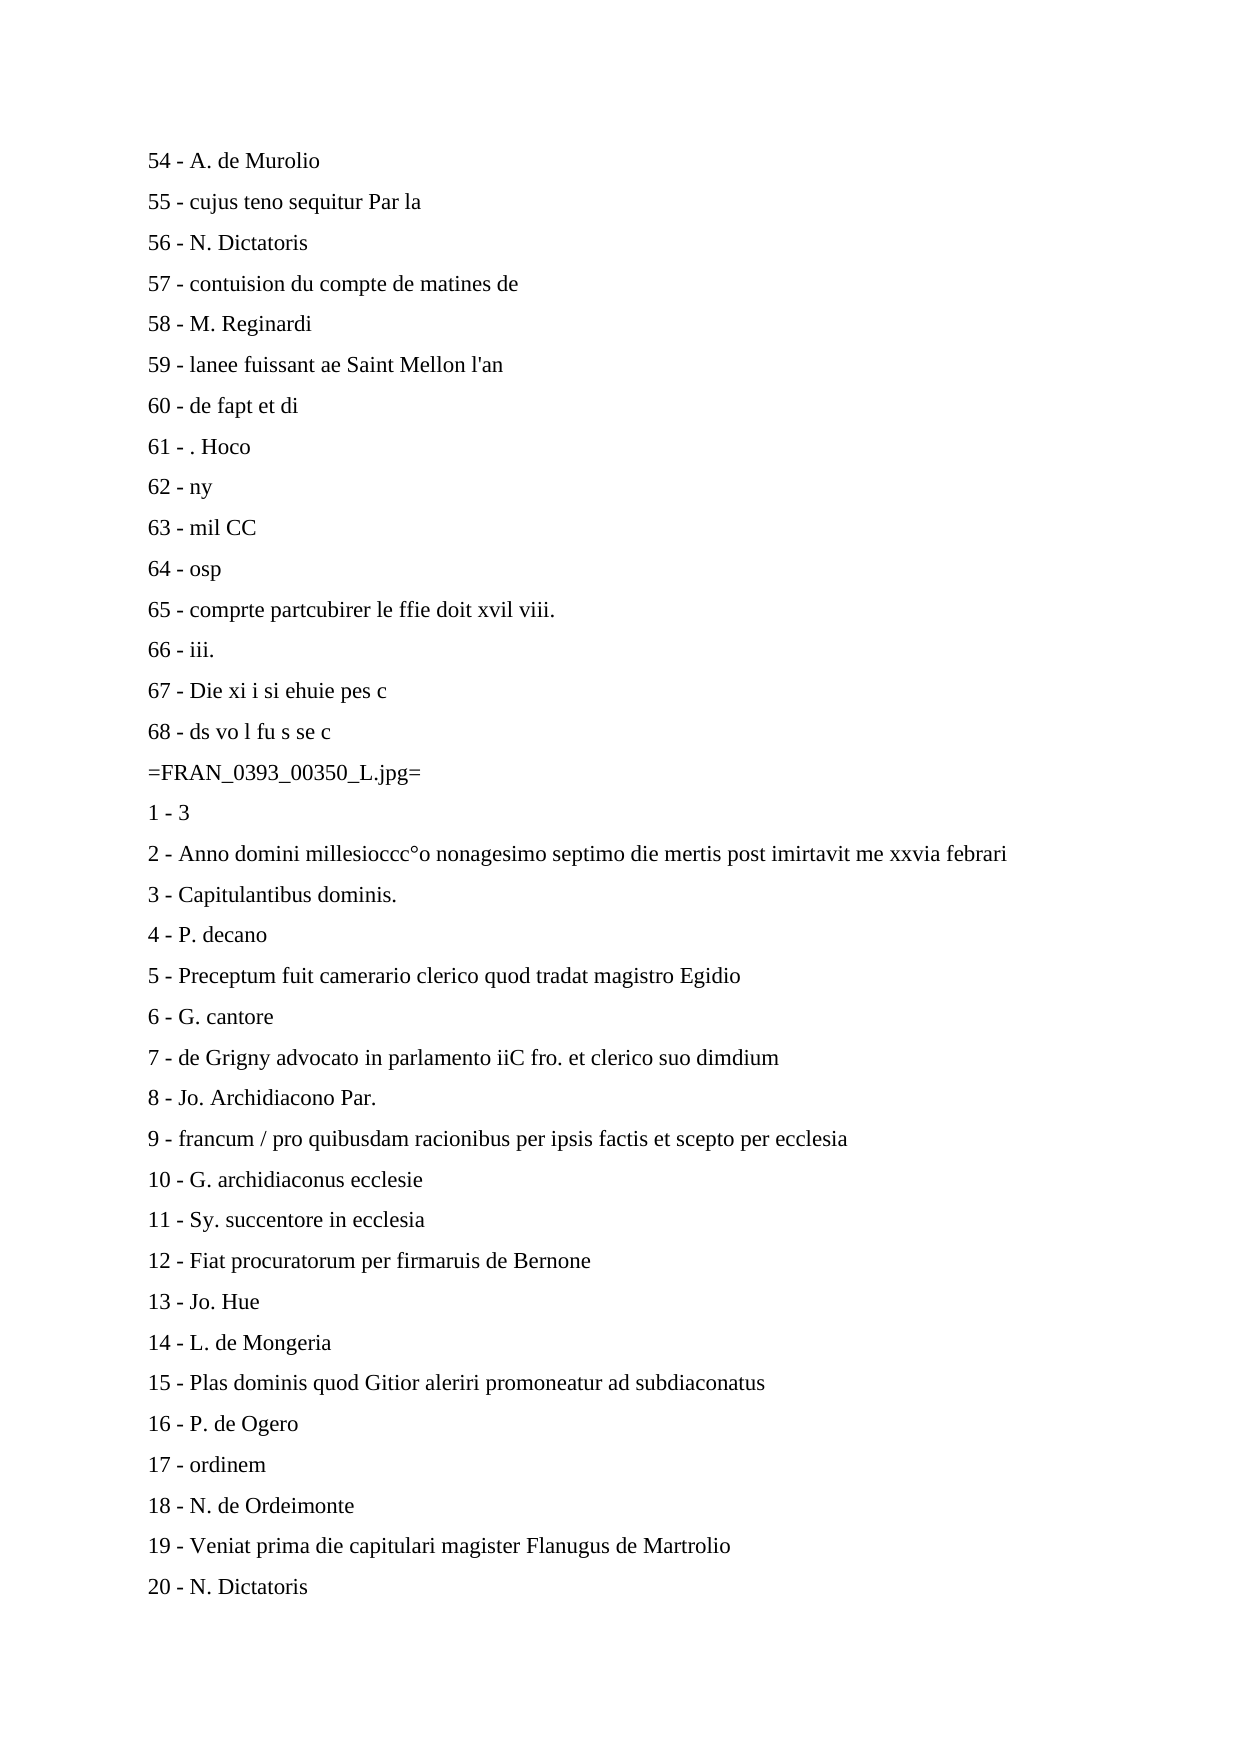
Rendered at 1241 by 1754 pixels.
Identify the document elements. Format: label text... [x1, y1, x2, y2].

text 20 - N. Dictatoris [148, 1573, 1093, 1599]
text 16 - P. de Ogero [148, 1410, 1093, 1437]
text 6 - G. cantore [148, 1003, 1093, 1029]
text 1 - 3 [148, 799, 1093, 826]
text 63 - mil CC [148, 514, 1093, 541]
text 59 - lanee fuissant ae Saint Mellon l'an [148, 351, 1093, 378]
text 56 - N. Dictatoris [148, 229, 1093, 255]
text 4 - P. decano [148, 921, 1093, 948]
text 66 - iii. [148, 636, 1093, 663]
text 9 - francum / pro quibusdam racionibus per ipsis factis et scepto per ecclesia [148, 1125, 1093, 1151]
text 55 - cujus teno sequitur Par la [148, 188, 1093, 215]
text 62 - ny [148, 473, 1093, 500]
text 5 - Preceptum fuit camerario clerico quod tradat magistro Egidio [148, 962, 1093, 988]
text 3 - Capitulantibus dominis. [148, 881, 1093, 907]
text 17 - ordinem [148, 1451, 1093, 1477]
text 54 - A. de Murolio [148, 148, 1093, 174]
text 67 - Die xi i si ehuie pes c [148, 677, 1093, 703]
text 58 - M. Reginardi [148, 311, 1093, 337]
text 68 - ds vo l fu s se c [148, 718, 1093, 744]
text 10 - G. archidiaconus ecclesie [148, 1166, 1093, 1192]
text 15 - Plas dominis quod Gitior aleriri promoneatur ad subdiaconatus [148, 1369, 1093, 1396]
text 12 - Fiat procuratorum per firmaruis de Bernone [148, 1247, 1093, 1274]
text 18 - N. de Ordeimonte [148, 1492, 1093, 1518]
text 61 - . Hoco [148, 433, 1093, 459]
text 57 - contuision du compte de matines de [148, 270, 1093, 296]
text 60 - de fapt et di [148, 392, 1093, 418]
text 64 - osp [148, 555, 1093, 581]
text 11 - Sy. succentore in ecclesia [148, 1207, 1093, 1233]
text 8 - Jo. Archidiacono Par. [148, 1084, 1093, 1111]
text 2 - Anno domini millesioccc°o nonagesimo septimo die mertis post imirtavit me xxvia febrari [148, 840, 1093, 866]
text 14 - L. de Mongeria [148, 1329, 1093, 1355]
text 7 - de Grigny advocato in parlamento iiC fro. et clerico suo dimdium [148, 1044, 1093, 1070]
text 19 - Veniat prima die capitulari magister Flanugus de Martrolio [148, 1532, 1093, 1559]
text 65 - comprte partcubirer le ffie doit xvil viii. [148, 596, 1093, 622]
text =FRAN_0393_00350_L.jpg= [148, 758, 1093, 785]
text 13 - Jo. Hue [148, 1288, 1093, 1314]
